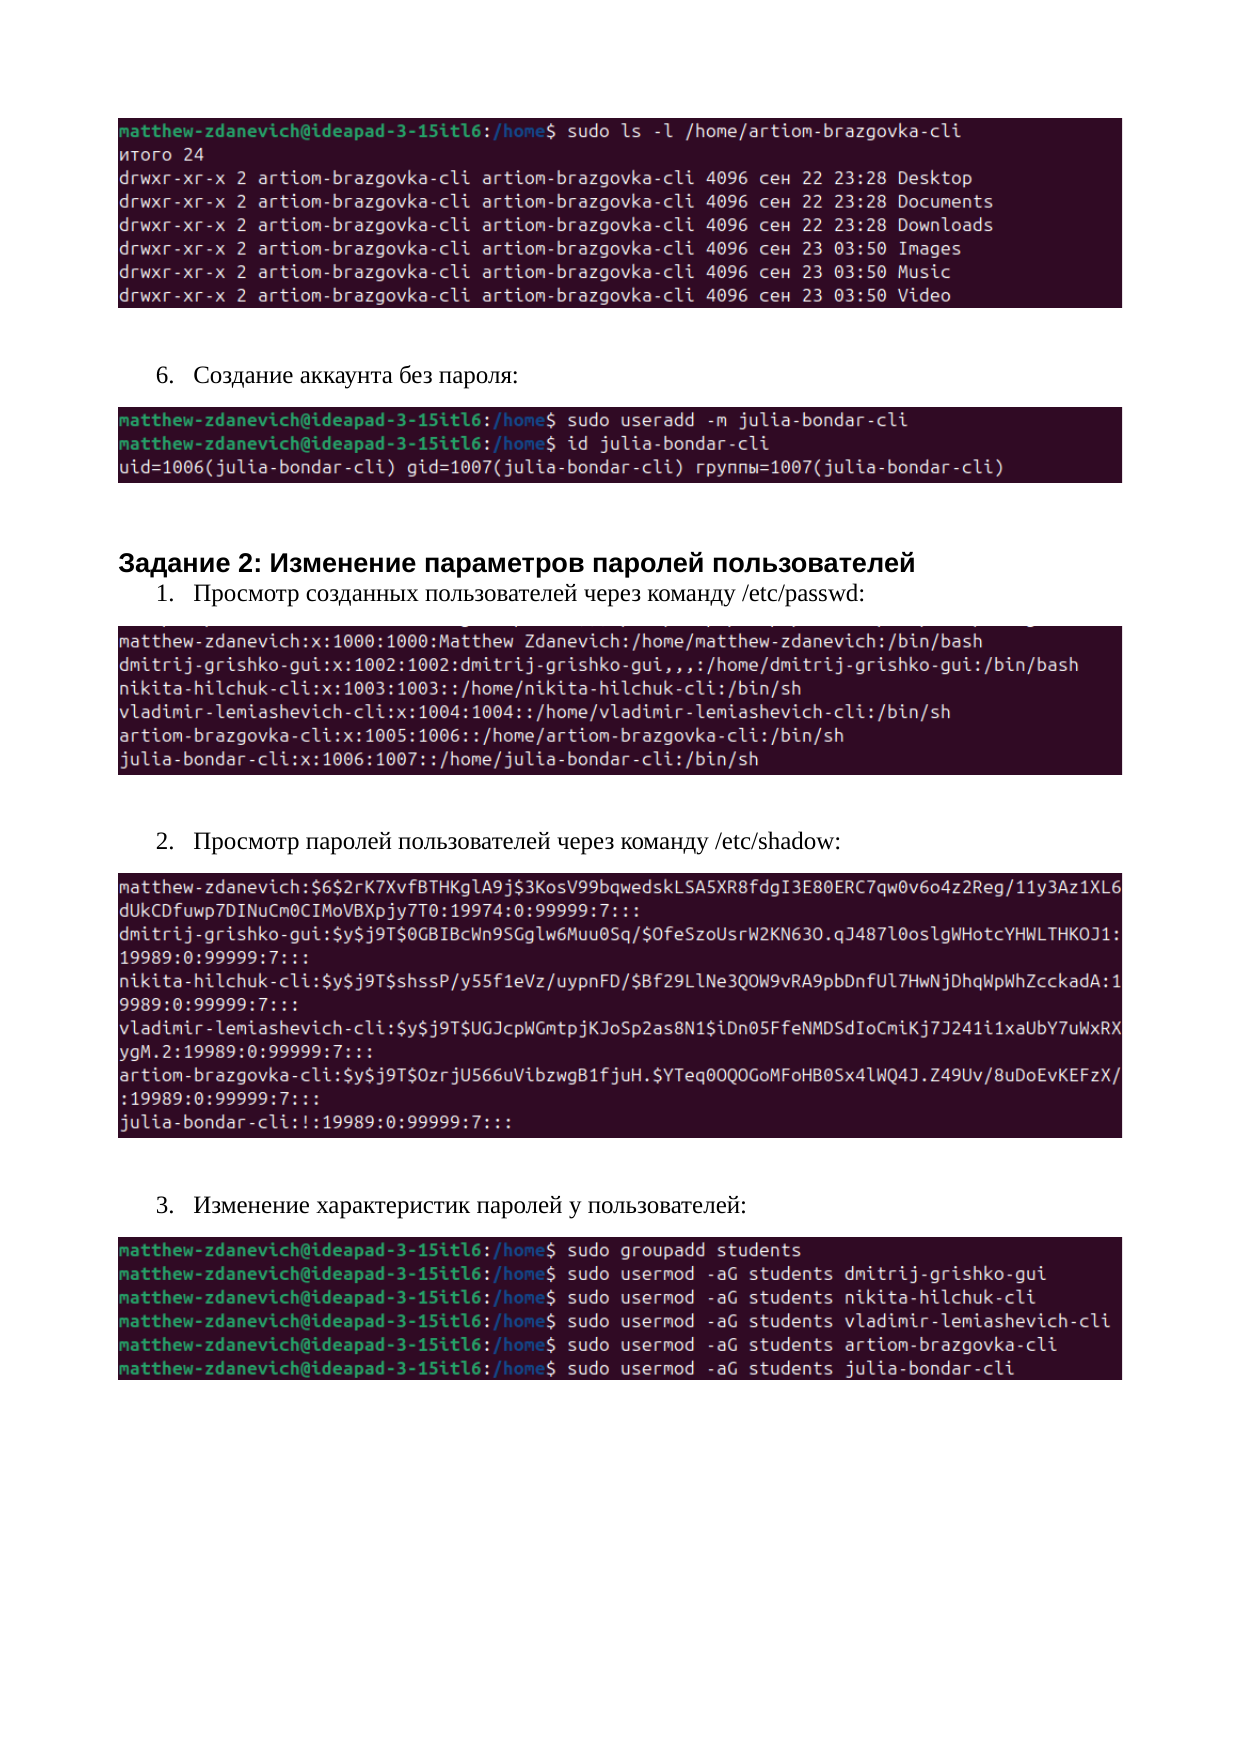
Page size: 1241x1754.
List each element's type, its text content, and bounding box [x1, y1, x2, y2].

list Просмотр паролей пользователей через команду /etc/shadow: [156, 826, 1122, 855]
subtitle Задание 2: Изменение параметров паролей пользователей [118, 547, 1122, 578]
list Изменение характеристик паролей у пользователей: [156, 1190, 1122, 1219]
list Просмотр созданных пользователей через команду /etc/passwd: [156, 578, 1122, 607]
list Создание аккаунта без пароля: [156, 360, 1122, 388]
